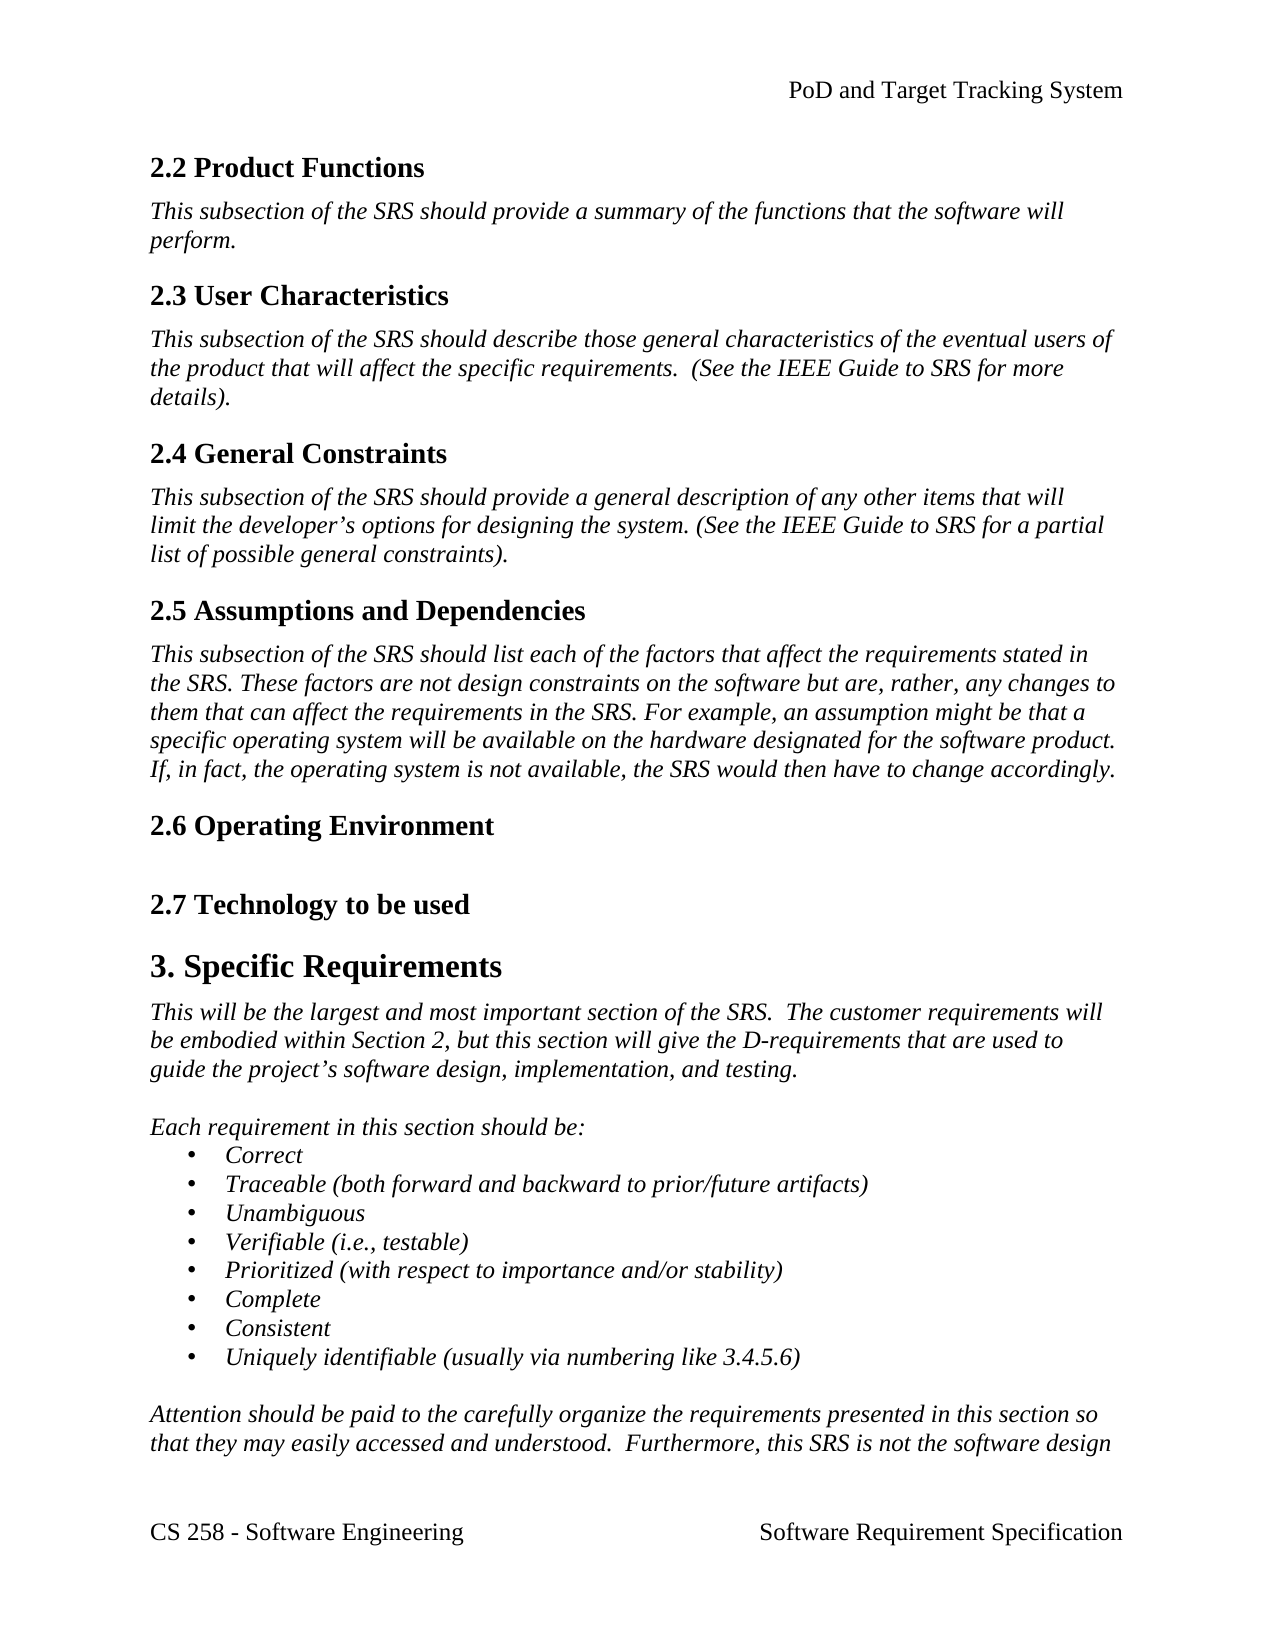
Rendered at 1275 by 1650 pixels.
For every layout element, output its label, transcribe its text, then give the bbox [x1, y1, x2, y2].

subtitle 2.4 General Constraints [150, 436, 1125, 469]
list Uniquely identifiable (usually via numbering like 3.4.5.6) [187, 1342, 1125, 1371]
text This subsection of the SRS should describe those general characteristics of the eventual users of the product that will affect the specific requirements. (See the IEEE Guide to SRS for more details). [150, 324, 1125, 411]
subtitle 2.5 Assumptions and Dependencies [150, 593, 1125, 627]
list Prioritized (with respect to importance and/or stability) [187, 1256, 1125, 1284]
text This will be the largest and most important section of the SRS. The customer requirements will be embodied within Section 2, but this section will give the D-requirements that are used to guide the project’s software design, implementation, and testing. [150, 997, 1125, 1083]
text Each requirement in this section should be: [150, 1112, 1125, 1141]
text Attention should be paid to the carefully organize the requirements presented in this section so that they may easily accessed and understood. Furthermore, this SRS is not the software design [150, 1399, 1125, 1457]
list Consistent [187, 1313, 1125, 1342]
text This subsection of the SRS should list each of the factors that affect the requirements stated in the SRS. These factors are not design constraints on the software but are, rather, any changes to them that can affect the requirements in the SRS. For example, an assumption might be that a specific operating system will be available on the hardware designated for the software product. If, in fact, the operating system is not available, the SRS would then have to change accordingly. [150, 639, 1125, 783]
text This subsection of the SRS should provide a summary of the functions that the software will perform. [150, 196, 1125, 253]
list Unambiguous [187, 1198, 1125, 1227]
subtitle 2.6 Operating Environment [150, 808, 1125, 841]
subtitle 2.2 Product Functions [150, 150, 1125, 183]
list Verifiable (i.e., testable) [187, 1227, 1125, 1256]
list Traceable (both forward and backward to prior/future artifacts) [187, 1169, 1125, 1198]
list Complete [187, 1284, 1125, 1313]
subtitle 2.3 User Characteristics [150, 278, 1125, 312]
subtitle 3. Specific Requirements [150, 946, 1125, 984]
list Correct [187, 1141, 1125, 1169]
text This subsection of the SRS should provide a general description of any other items that will [150, 482, 1125, 511]
text 2.7 Technology to be used [150, 887, 1125, 921]
text limit the developer’s options for designing the system. (See the IEEE Guide to SRS for a partial list of possible general constraints). [150, 511, 1125, 568]
